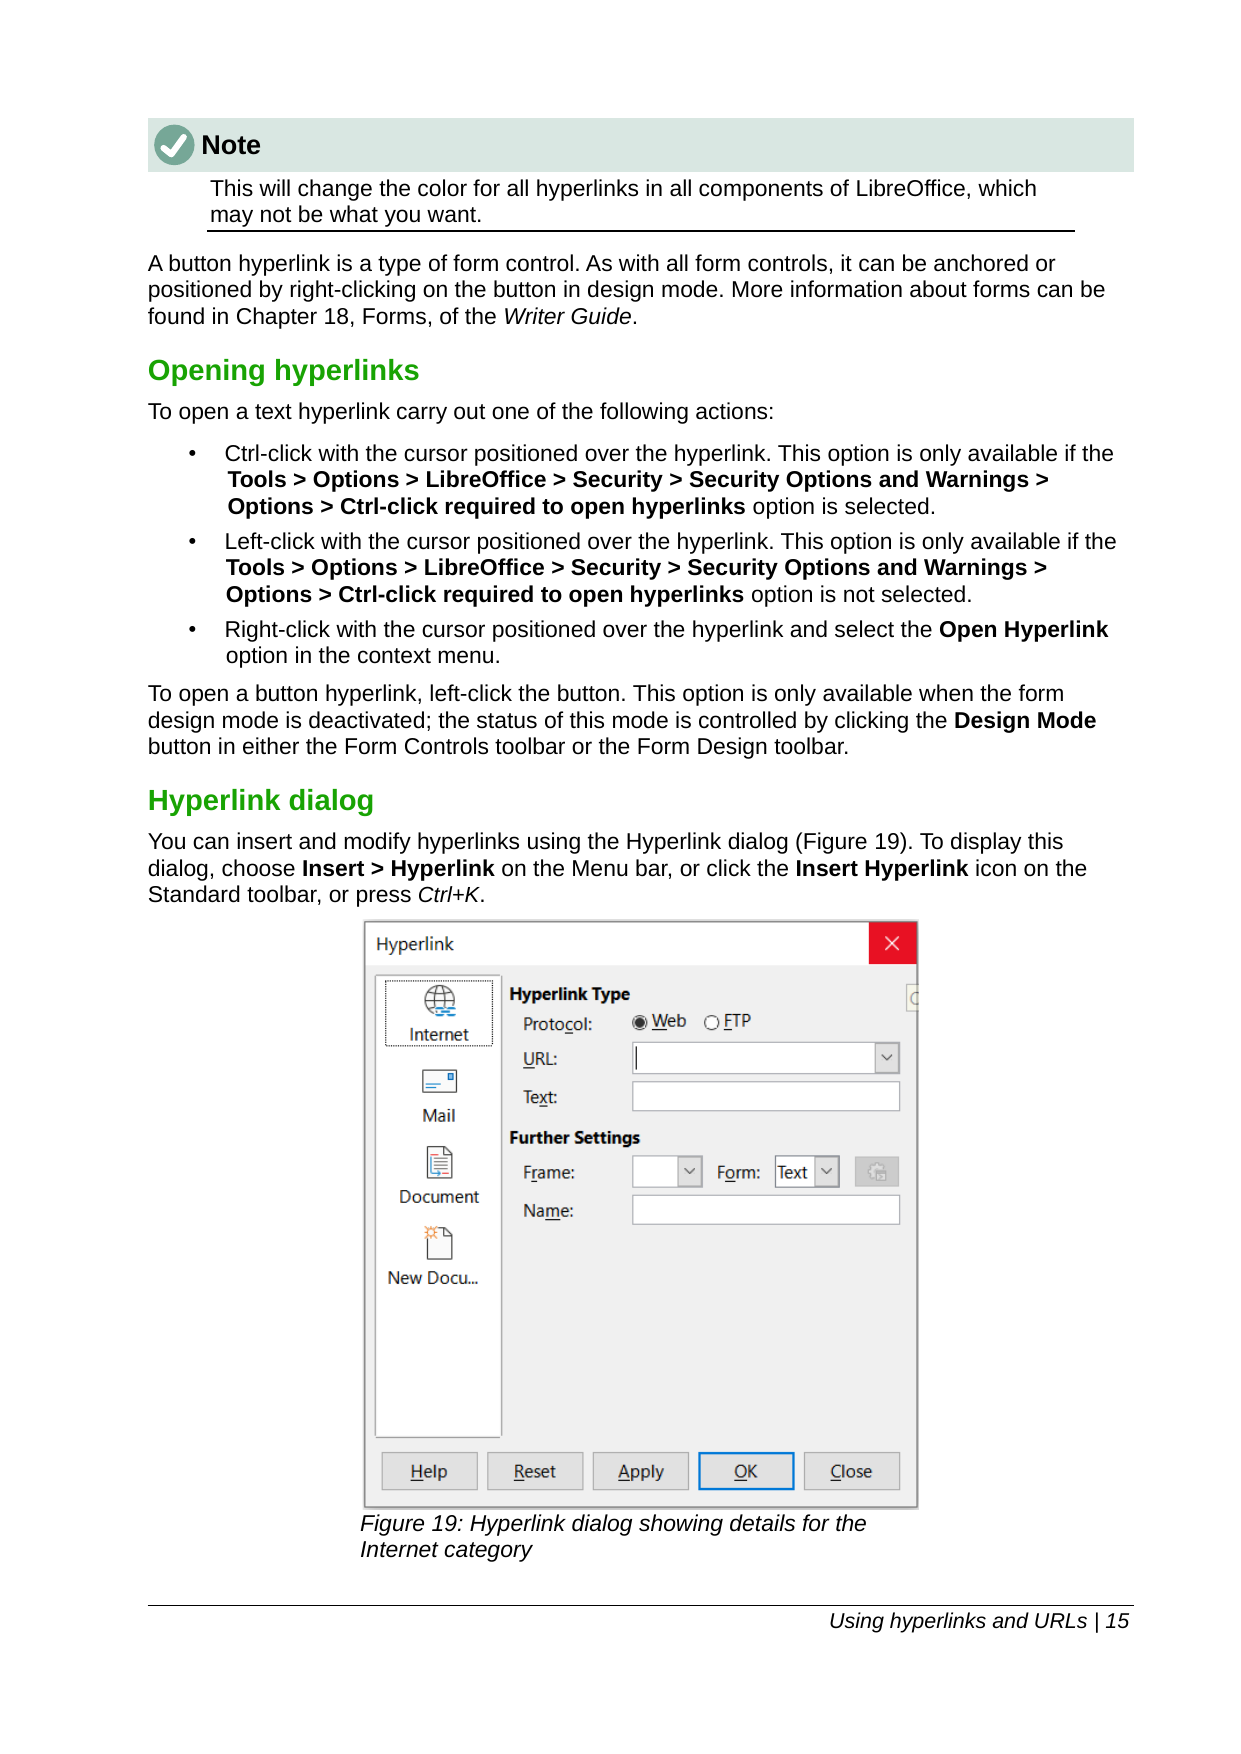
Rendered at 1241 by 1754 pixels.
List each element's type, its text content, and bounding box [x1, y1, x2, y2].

subtitle Note [148, 118, 1134, 172]
text Figure 19: Hyperlink dialog showing details for the Internet category [360, 920, 922, 1562]
text You can insert and modify hyperlinks using the Hyperlink dialog (Figure 19). To display this dialog, choose Insert > Hyperlink on the Menu bar, or click the Insert Hyperlink icon on the Standard toolbar, or press Ctrl+K. [148, 828, 1134, 907]
list Left-click with the cursor positioned over the hyperlink. This option is only available if the Tools > Options > LibreOffice > Security > Security Options and Warnings > Options > Ctrl-click required to open hyperlinks option is not selected. [185, 525, 1134, 607]
list To open a text hyperlink carry out one of the following actions: [148, 398, 1134, 424]
text To open a button hyperlink, left-click the button. This option is only available when the form design mode is deactivated; the status of this mode is controlled by clicking the Design Mode button in either the Form Controls toolbar or the Form Design toolbar. [148, 680, 1134, 759]
list Ctrl-click with the cursor positioned over the hyperlink. This option is only available if the Tools > Options > LibreOffice > Security > Security Options and Warnings > Options > Ctrl-click required to open hyperlinks option is selected. [185, 437, 1134, 519]
list Right-click with the cursor positioned over the hyperlink and select the Open Hyperlink option in the context menu. [185, 613, 1134, 671]
subtitle Hyperlink dialog [148, 783, 1134, 816]
picture [362, 919, 919, 1510]
text This will change the color for all hyperlinks in all components of LibreOffice, which may not be what you want. [207, 172, 1075, 230]
text A button hyperlink is a type of form control. As with all form controls, it can be anchored or positioned by right-clicking on the button in design mode. More information about forms can be found in Chapter 18, Forms, of the Writer Guide. [148, 250, 1134, 329]
subtitle Opening hyperlinks [148, 353, 1134, 386]
